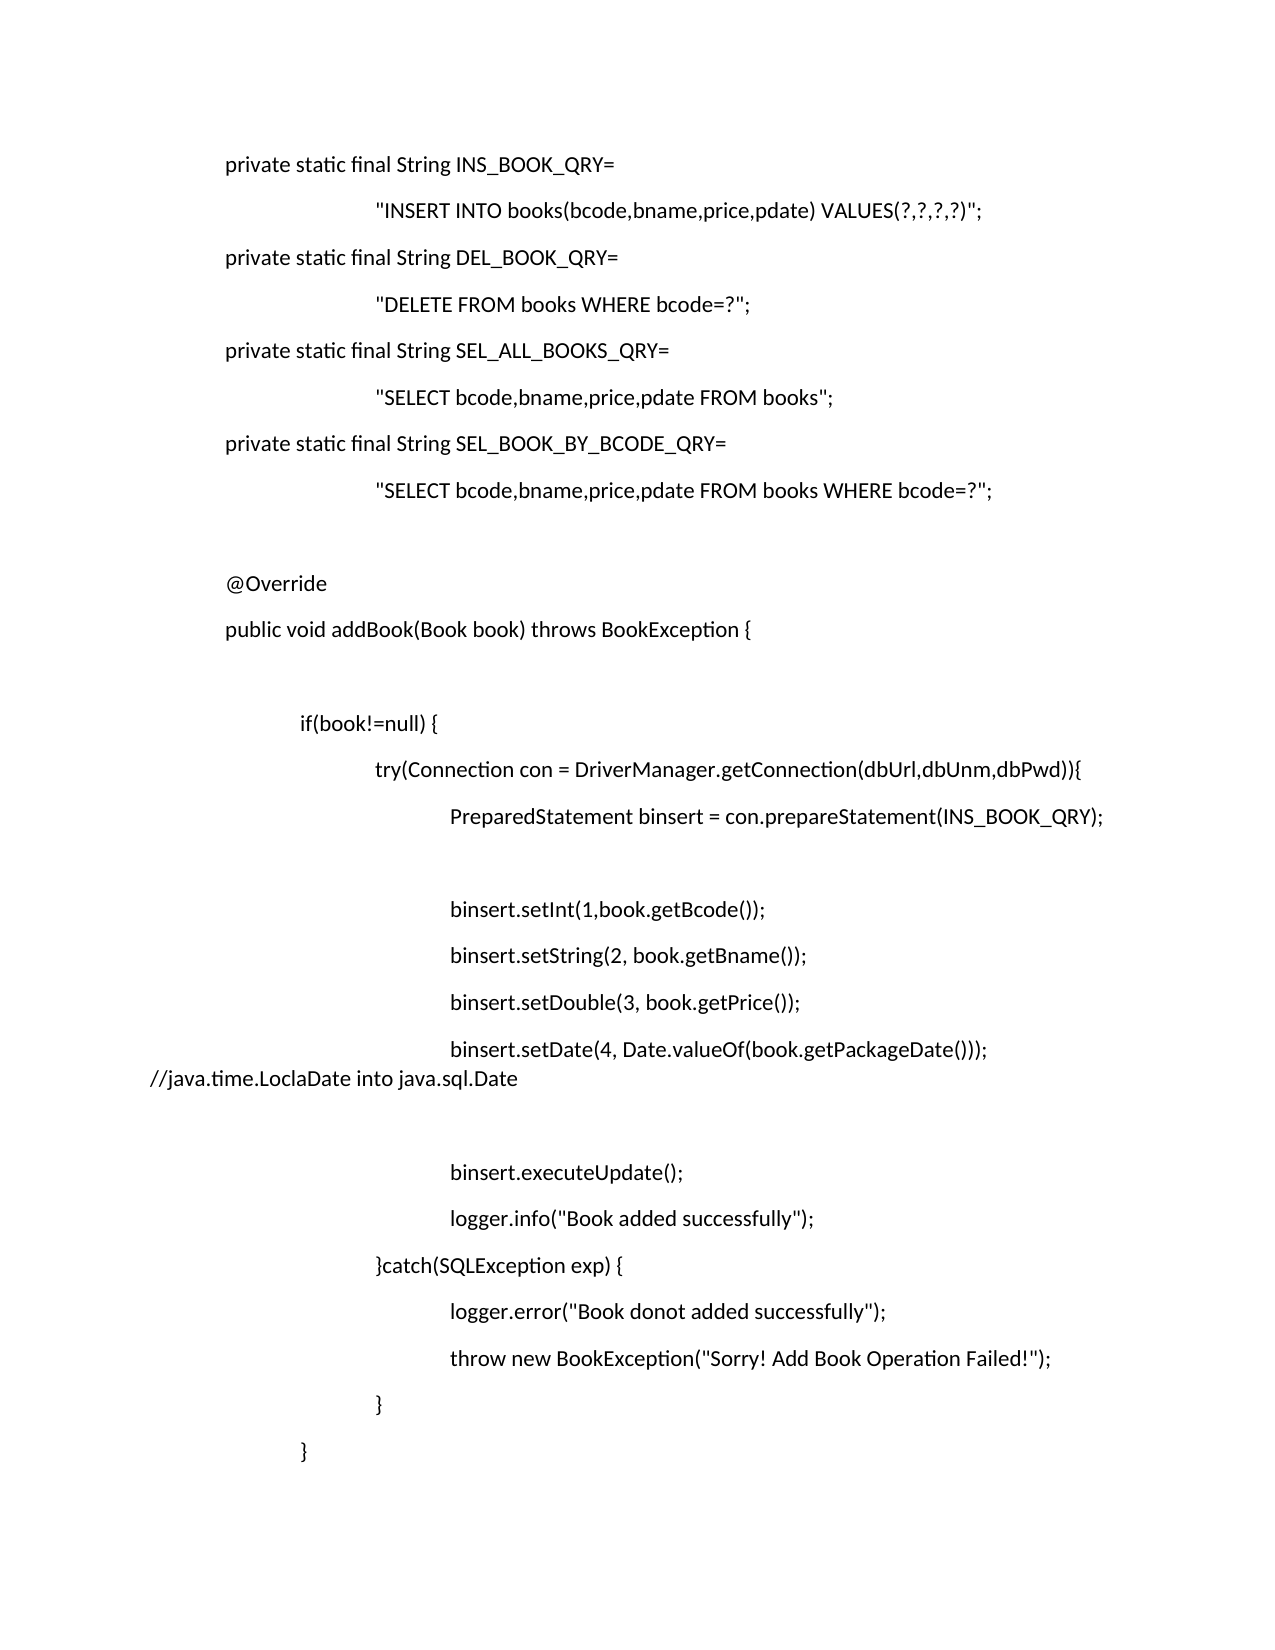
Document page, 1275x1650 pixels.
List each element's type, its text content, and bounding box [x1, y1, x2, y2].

text } [150, 1391, 1125, 1418]
text binsert.executeUpdate(); [150, 1158, 1125, 1186]
text throw new BookException("Sorry! Add Book Operation Failed!"); [150, 1344, 1125, 1372]
text }catch(SQLException exp) { [150, 1251, 1125, 1279]
text private static final String DEL_BOOK_QRY= [150, 243, 1125, 271]
text binsert.setInt(1,book.getBcode()); [150, 895, 1125, 923]
text private static final String SEL_ALL_BOOKS_QRY= [150, 336, 1125, 364]
text private static final String INS_BOOK_QRY= [150, 150, 1125, 178]
text binsert.setDouble(3, book.getPrice()); [150, 988, 1125, 1016]
text binsert.setDate(4, Date.valueOf(book.getPackageDate())); //java.time.LoclaDate into java.sql.Date [150, 1035, 1125, 1093]
text public void addBook(Book book) throws BookException { [150, 616, 1125, 644]
text binsert.setString(2, book.getBname()); [150, 942, 1125, 969]
text try(Connection con = DriverManager.getConnection(dbUrl,dbUnm,dbPwd)){ [150, 755, 1125, 783]
text @Override [150, 569, 1125, 597]
text "SELECT bcode,bname,price,pdate FROM books WHERE bcode=?"; [150, 476, 1125, 504]
text "DELETE FROM books WHERE bcode=?"; [150, 290, 1125, 318]
text private static final String SEL_BOOK_BY_BCODE_QRY= [150, 429, 1125, 457]
text logger.error("Book donot added successfully"); [150, 1297, 1125, 1325]
text logger.info("Book added successfully"); [150, 1204, 1125, 1232]
text if(book!=null) { [150, 709, 1125, 737]
text } [150, 1437, 1125, 1465]
text "INSERT INTO books(bcode,bname,price,pdate) VALUES(?,?,?,?)"; [150, 197, 1125, 224]
text "SELECT bcode,bname,price,pdate FROM books"; [150, 383, 1125, 411]
text PreparedStatement binsert = con.prepareStatement(INS_BOOK_QRY); [150, 802, 1125, 830]
